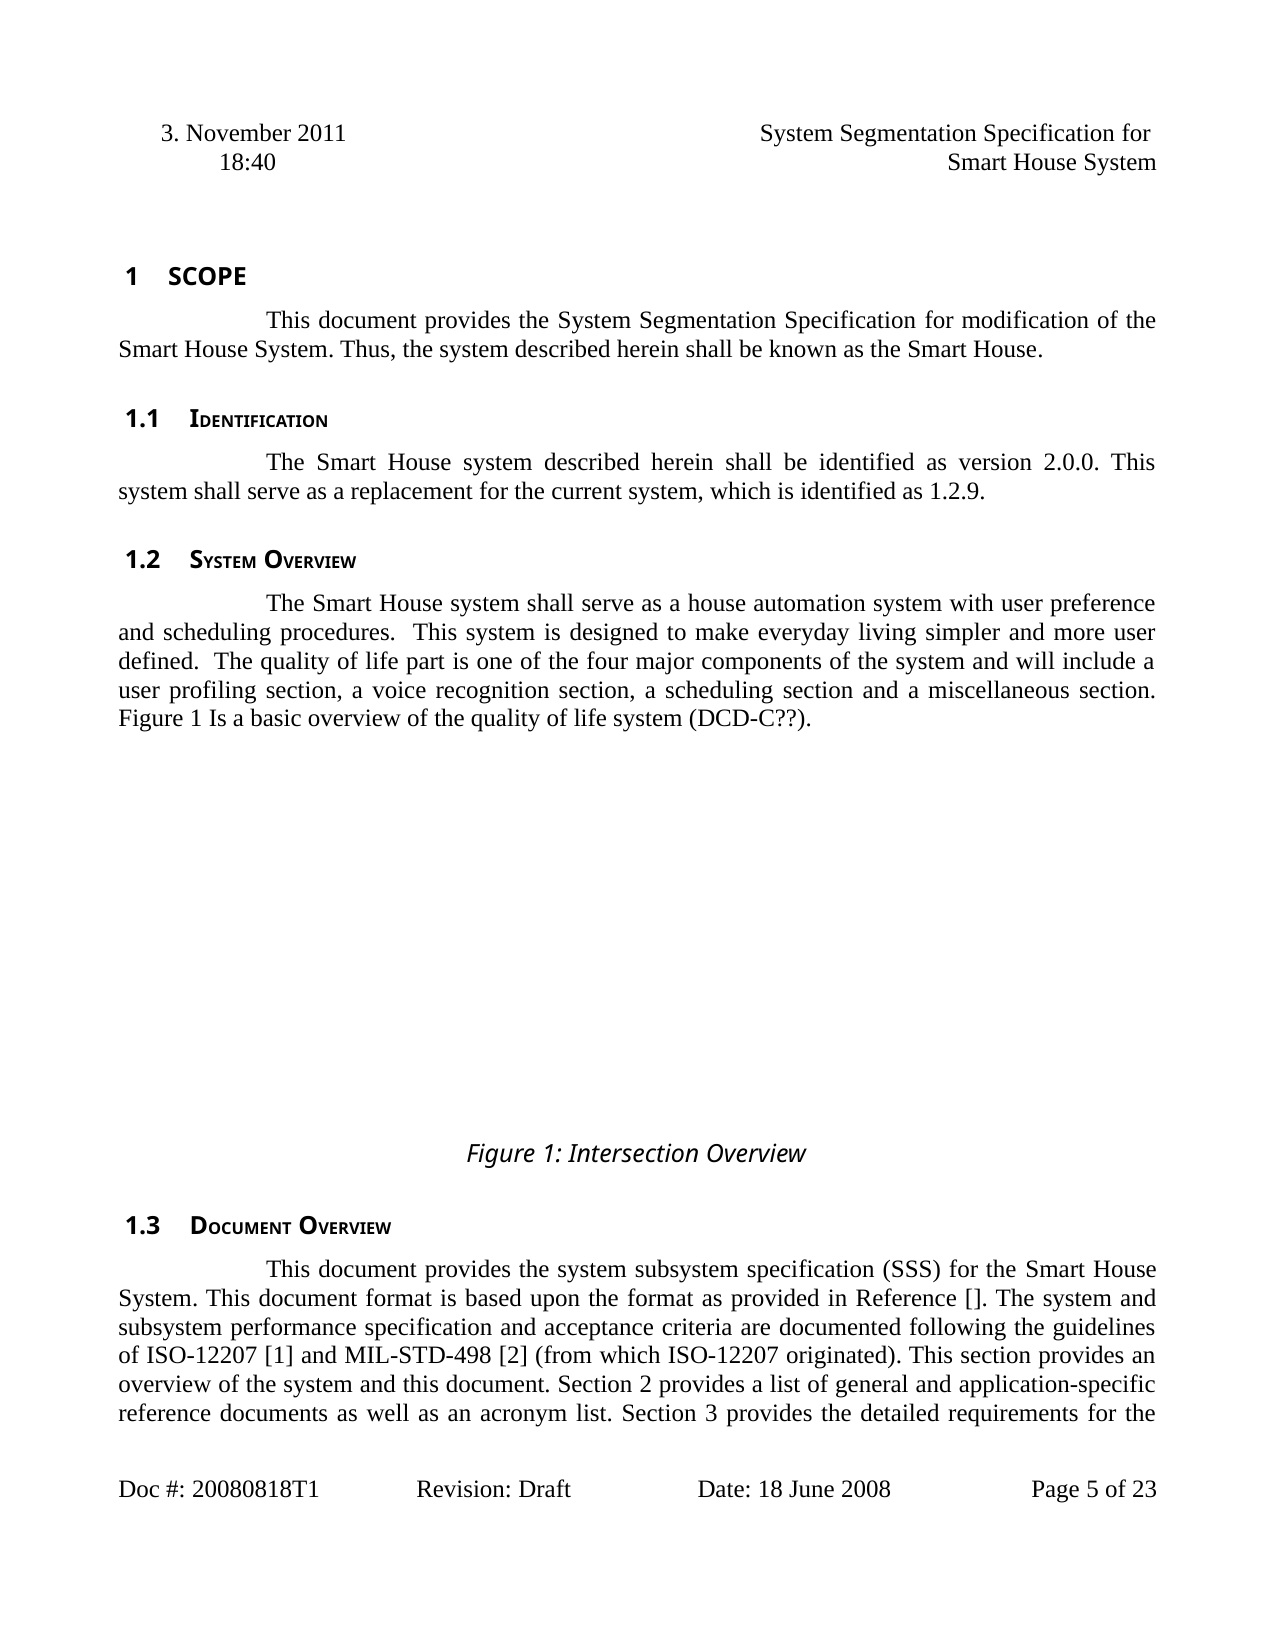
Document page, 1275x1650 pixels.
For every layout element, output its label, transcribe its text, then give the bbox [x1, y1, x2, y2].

text Figure 1: Intersection Overview [118, 1136, 1157, 1170]
text This document provides the system subsystem specification (SSS) for the Smart House System. This document format is based upon the format as provided in Reference []. The system and subsystem performance specification and acceptance criteria are documented following the guidelines of ISO-12207 [1] and MIL-STD-498 [2] (from which ISO-12207 originated). This section provides an overview of the system and this document. Section 2 provides a list of general and application-specific reference documents as well as an acronym list. Section 3 provides the detailed requirements for the [118, 1254, 1157, 1427]
subtitle Document Overview [118, 1208, 1157, 1242]
subtitle System Overview [118, 542, 1157, 576]
text The Smart House system described herein shall be identified as version 2.0.0. This system shall serve as a replacement for the current system, which is identified as 1.2.9. [118, 447, 1157, 504]
subtitle Identification [118, 400, 1157, 434]
text The Smart House system shall serve as a house automation system with user preference and scheduling procedures. This system is designed to make everyday living simpler and more user defined. The quality of life part is one of the four major components of the system and will include a user profiling section, a voice recognition section, a scheduling section and a miscellaneous section. Figure 1 Is a basic overview of the quality of life system (DCD-C??). [118, 588, 1157, 732]
subtitle Scope [118, 259, 1157, 293]
text This document provides the System Segmentation Specification for modification of the Smart House System. Thus, the system described herein shall be known as the Smart House. [118, 305, 1157, 363]
